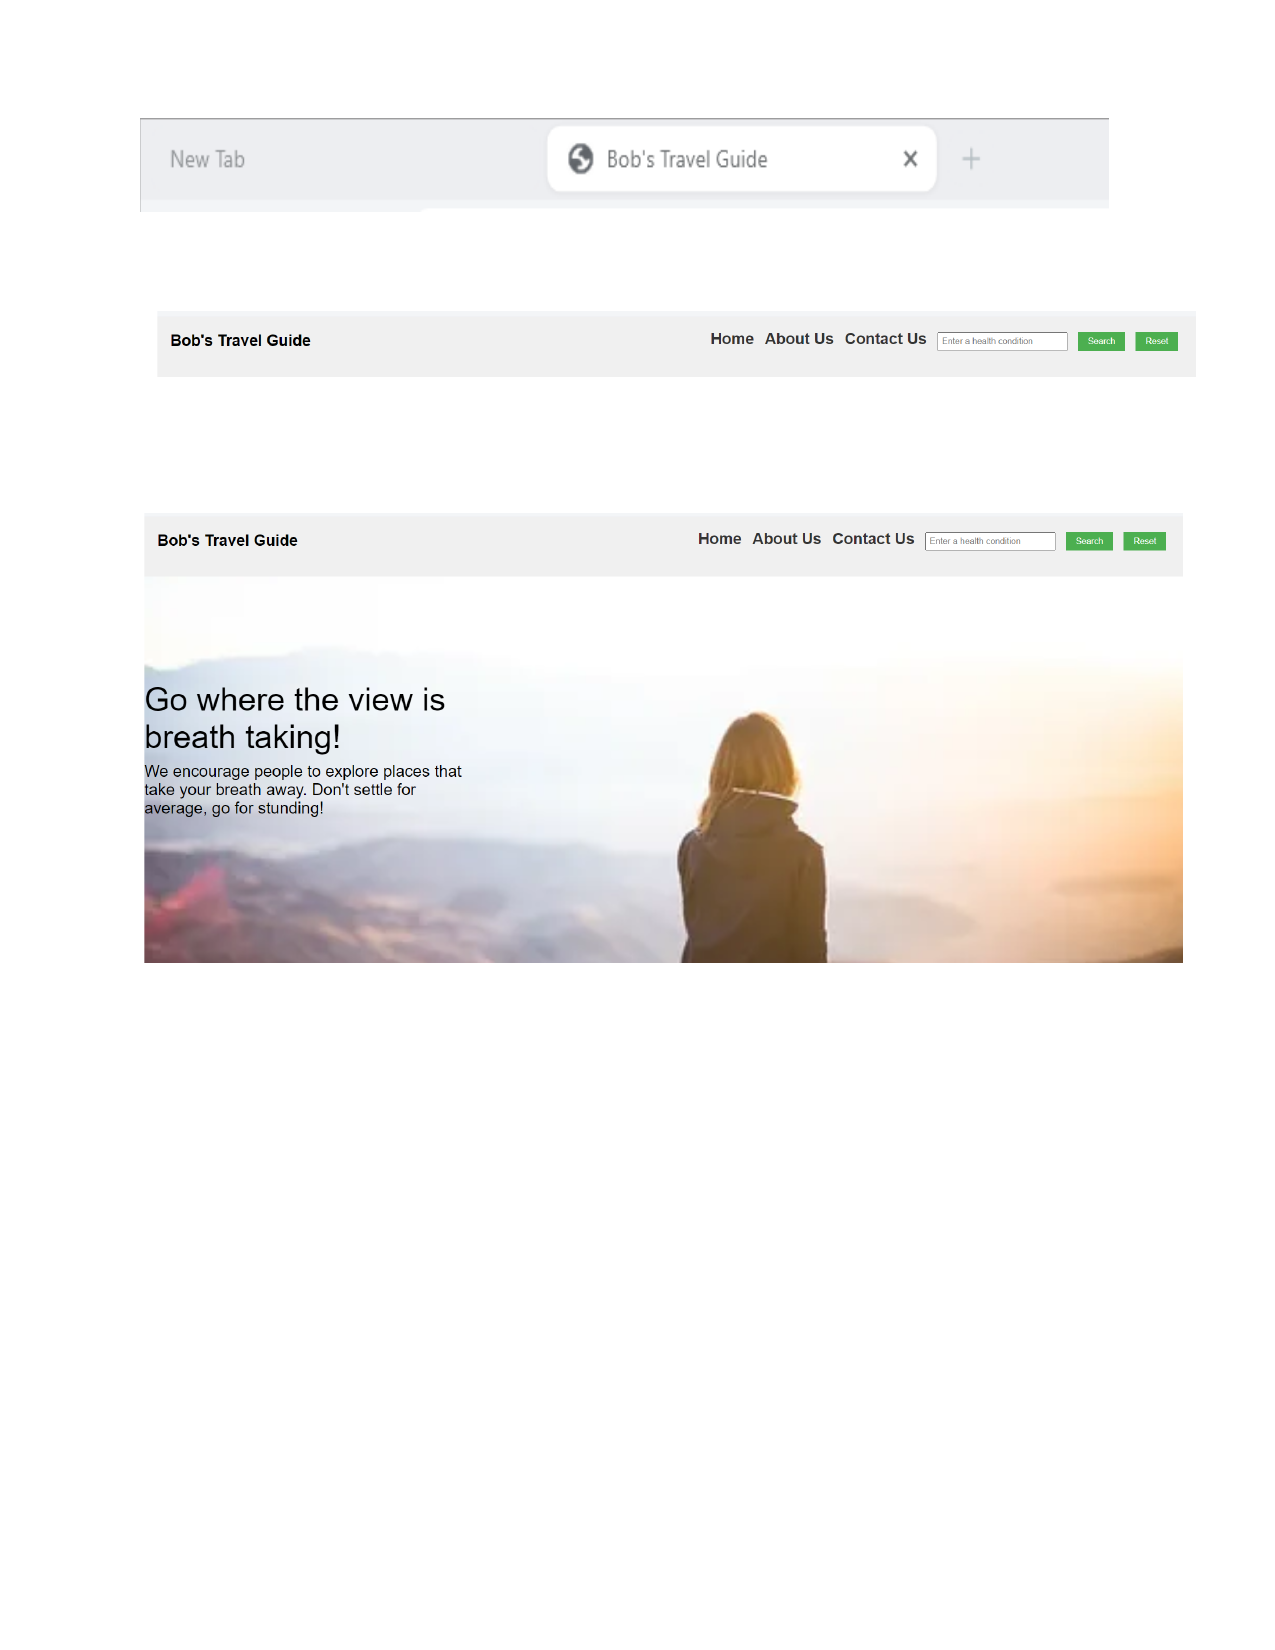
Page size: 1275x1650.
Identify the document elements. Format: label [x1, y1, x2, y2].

picture [140, 118, 1109, 212]
picture [144, 513, 1183, 963]
picture [157, 311, 1196, 378]
